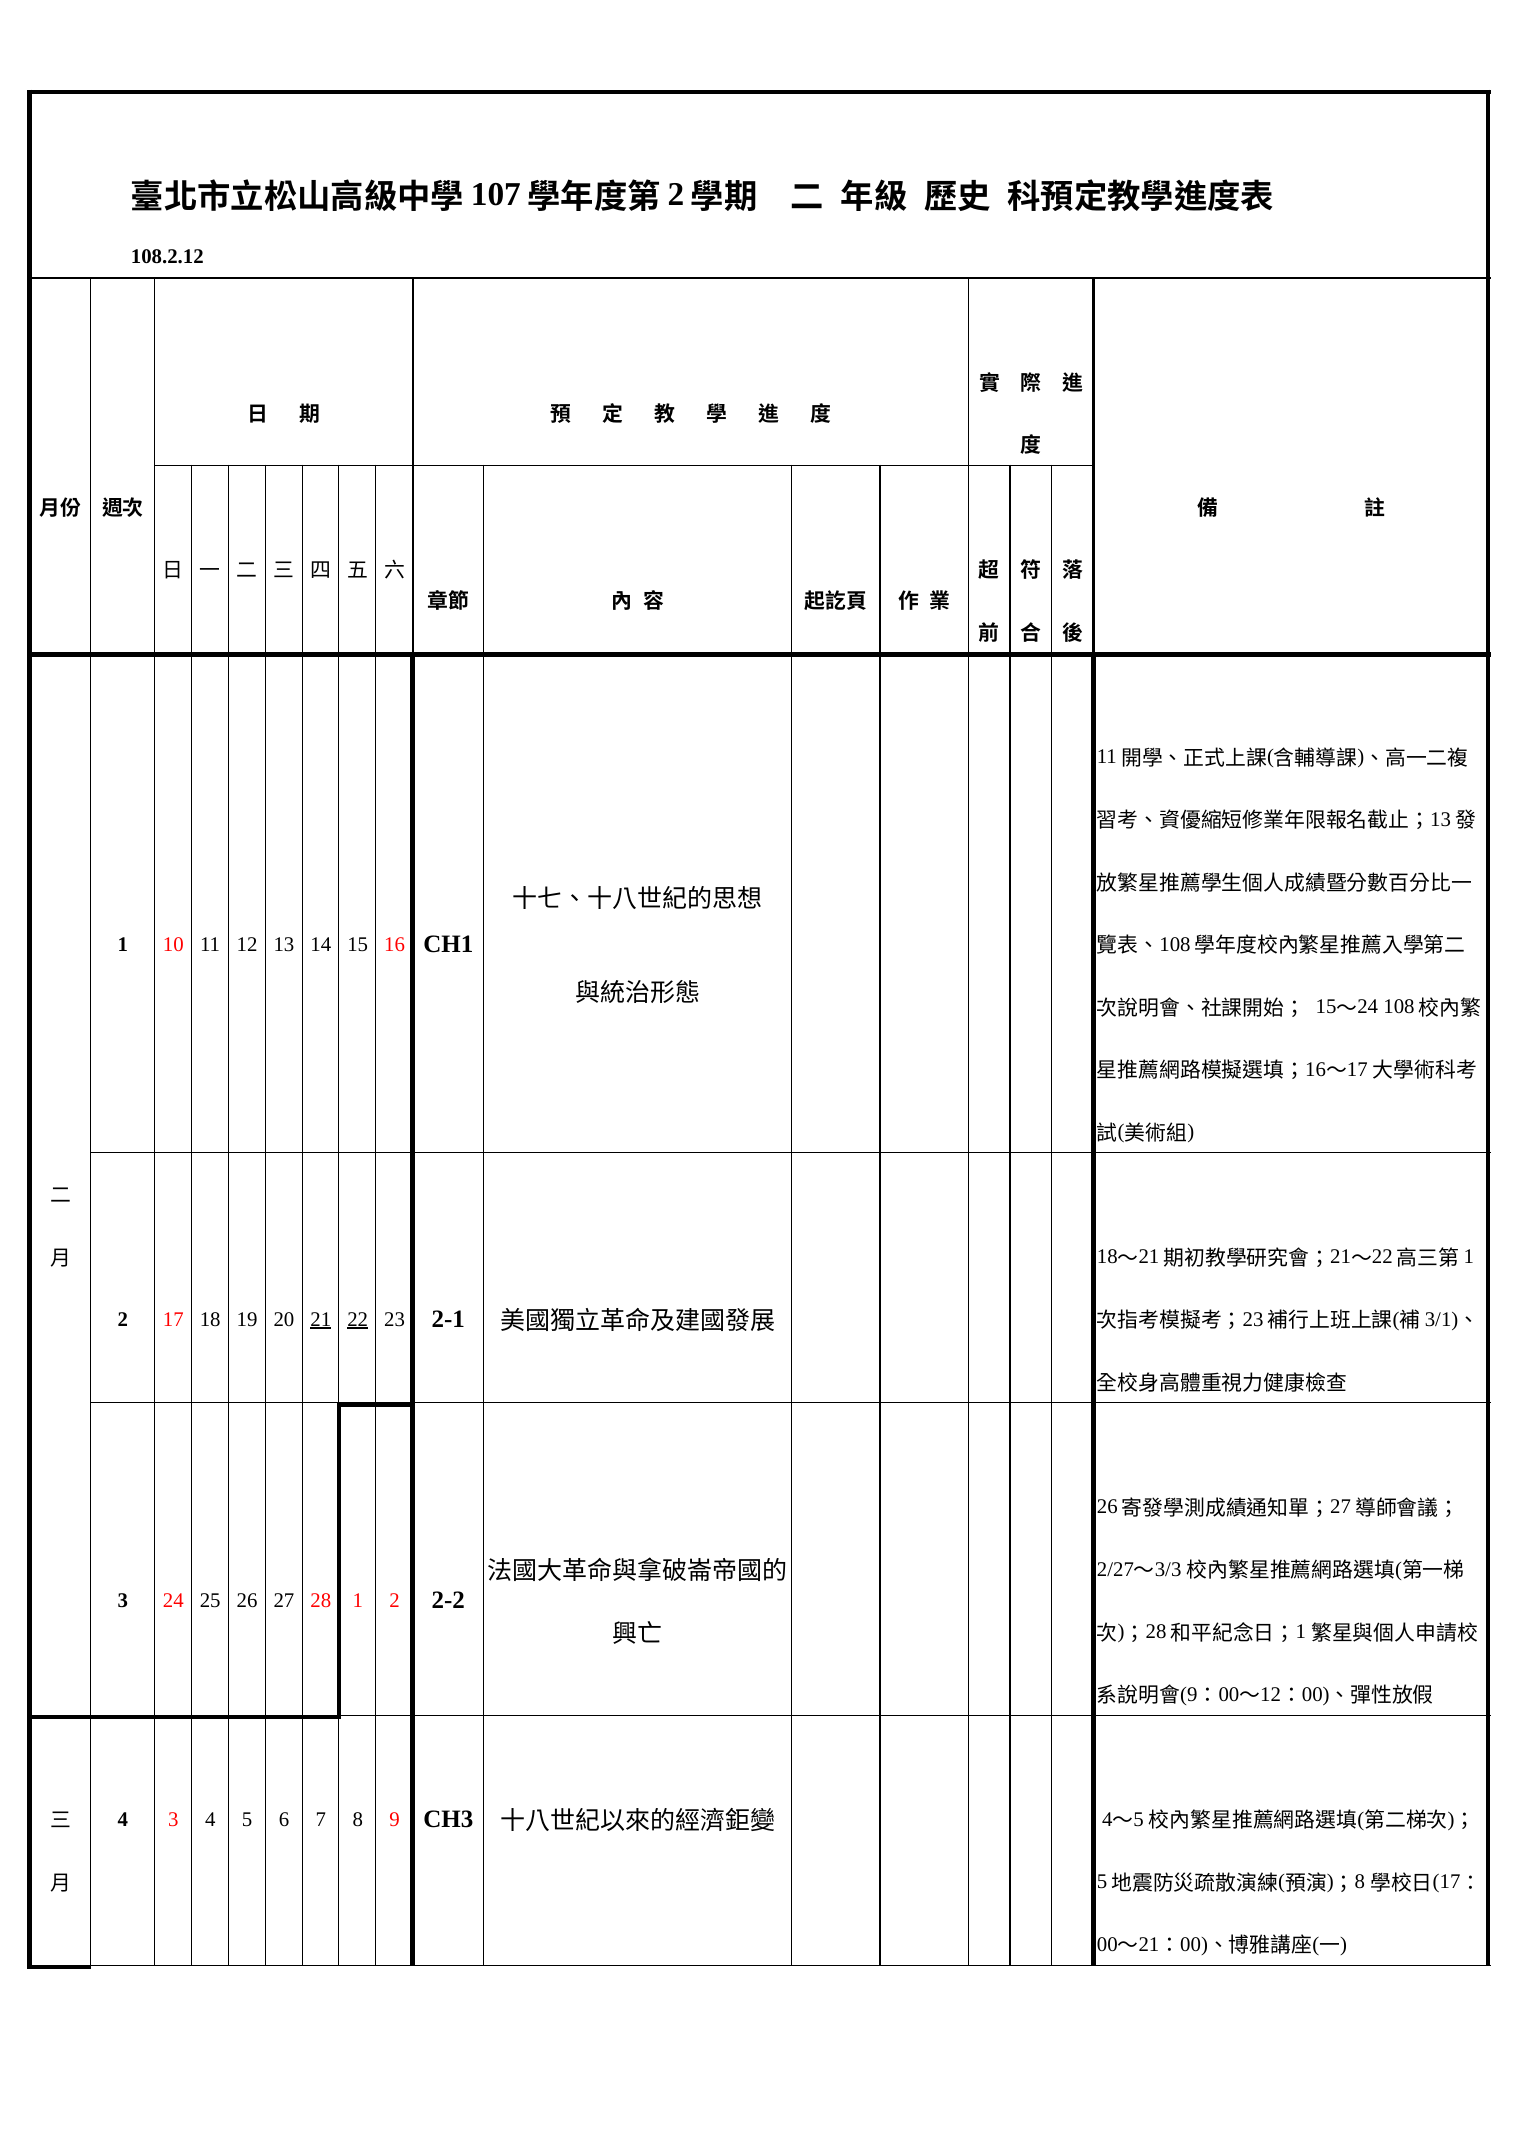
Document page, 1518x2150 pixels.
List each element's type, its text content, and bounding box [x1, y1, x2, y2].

table_cell 11 [192, 657, 228, 1152]
table_cell [969, 1403, 1009, 1714]
table_cell 17 [155, 1153, 191, 1402]
table_cell 26 [229, 1403, 265, 1714]
table_cell 2-2 [415, 1403, 483, 1714]
table_cell 內 容 [484, 466, 791, 652]
table_cell 起訖頁 [792, 466, 879, 652]
table_cell 25 [192, 1403, 228, 1714]
table_cell 9 [376, 1716, 410, 1964]
table_cell 四 [303, 466, 338, 652]
table_cell 1 [341, 1407, 375, 1714]
table_cell [1011, 1153, 1051, 1402]
table_cell [792, 1153, 879, 1402]
table_cell 3 [155, 1719, 191, 1964]
table_cell 26寄發學測成績通知單；27導師會議；2/27～3/3 校內繁星推薦網路選填(第一梯次)；28和平紀念日；1 繁星與個人申請校系說明會(9：00～12：00)、彈性放假 [1096, 1403, 1486, 1714]
table_cell 18 [192, 1153, 228, 1402]
table_cell 實 際 進 度 [969, 279, 1092, 464]
table_cell 19 [229, 1153, 265, 1402]
table_cell 11開學、正式上課(含輔導課)、高一二複習考、資優縮短修業年限報名截止；13發放繁星推薦學生個人成績暨分數百分比一覽表、108學年度校內繁星推薦入學第二次說明會、社課開始； 15～24 108校內繁星推薦網路模擬選填；16～17 大學術科考試(美術組) [1096, 657, 1486, 1152]
table_cell [1052, 1153, 1091, 1402]
table_cell 符合 [1011, 466, 1051, 652]
table_cell [1011, 1716, 1051, 1964]
table_cell 六 [376, 466, 412, 652]
table_cell 落後 [1052, 466, 1092, 652]
table_cell 20 [266, 1153, 302, 1402]
table_cell 一 [192, 466, 228, 652]
table_cell 月份 [32, 279, 90, 652]
table_cell [792, 1403, 879, 1714]
table_cell 21 [303, 1153, 338, 1402]
table_cell 備 註 [1095, 279, 1486, 652]
table_cell 4 [192, 1719, 228, 1964]
table_cell [881, 1403, 968, 1714]
table_cell [969, 1716, 1009, 1964]
table_cell 法國大革命與拿破崙帝國的興亡 [484, 1403, 791, 1714]
table_cell 二 月 [32, 657, 90, 1714]
table_cell 十七、十八世紀的思想 與統治形態 [484, 657, 791, 1152]
table_cell CH1 [415, 657, 483, 1152]
table_cell [969, 657, 1009, 1152]
table_cell [881, 1716, 968, 1964]
table_cell [1052, 657, 1091, 1152]
table_cell 13 [266, 657, 302, 1152]
table_cell 16 [376, 657, 410, 1152]
table_cell 五 [339, 466, 375, 652]
table_cell 2-1 [415, 1153, 483, 1402]
table_cell 超前 [969, 466, 1009, 652]
table_cell 日 期 [155, 279, 412, 464]
table_cell 7 [303, 1719, 338, 1964]
table_cell 24 [155, 1403, 191, 1714]
table_cell 2 [376, 1407, 410, 1714]
table_cell 日 [155, 466, 191, 652]
table_cell 23 [376, 1153, 410, 1402]
table_cell 12 [229, 657, 265, 1152]
table_cell 三 月 [32, 1719, 90, 1964]
table_cell 1 [91, 657, 154, 1152]
table_cell [792, 1716, 879, 1964]
table_cell 27 [266, 1403, 302, 1714]
table_cell 28 [303, 1403, 337, 1714]
table_cell 三 [266, 466, 302, 652]
table_cell 22 [339, 1153, 375, 1402]
table_cell [881, 1153, 968, 1402]
table_cell 週次 [91, 279, 154, 652]
table_cell 作 業 [881, 466, 968, 652]
table_cell [792, 657, 879, 1152]
table_cell 18～21期初教學研究會；21～22高三第1次指考模擬考；23補行上班上課(補3/1)、全校身高體重視力健康檢查 [1096, 1153, 1486, 1402]
table_cell [1052, 1403, 1091, 1714]
table_cell 4 [91, 1719, 154, 1964]
table_cell [1011, 1403, 1051, 1714]
table_cell 5 [229, 1719, 265, 1964]
table_cell 3 [91, 1403, 154, 1714]
table_cell 6 [266, 1719, 302, 1964]
table_cell 8 [339, 1716, 375, 1964]
table_cell 章節 [414, 466, 483, 652]
table_cell [881, 657, 968, 1152]
table_cell 2 [91, 1153, 154, 1402]
table_header 臺北市立松山高級中學107學年度第2學期 二 年級 歷史 科預定教學進度表 108.2.12 [32, 94, 1486, 277]
table_cell [1011, 657, 1051, 1152]
table_cell 4～5 校內繁星推薦網路選填(第二梯次)；5地震防災疏散演練(預演)；8 學校日(17：00～21：00)、博雅講座(一) [1096, 1716, 1486, 1964]
table_cell [1052, 1716, 1091, 1964]
table_cell 十八世紀以來的經濟鉅變 [484, 1716, 791, 1964]
table_cell 10 [155, 657, 191, 1152]
table_cell 美國獨立革命及建國發展 [484, 1153, 791, 1402]
table_cell 15 [339, 657, 375, 1152]
table_cell 14 [303, 657, 338, 1152]
table_cell CH3 [415, 1716, 483, 1964]
table_cell 預 定 教 學 進 度 [414, 279, 968, 464]
table_cell 二 [229, 466, 265, 652]
table_cell [969, 1153, 1009, 1402]
